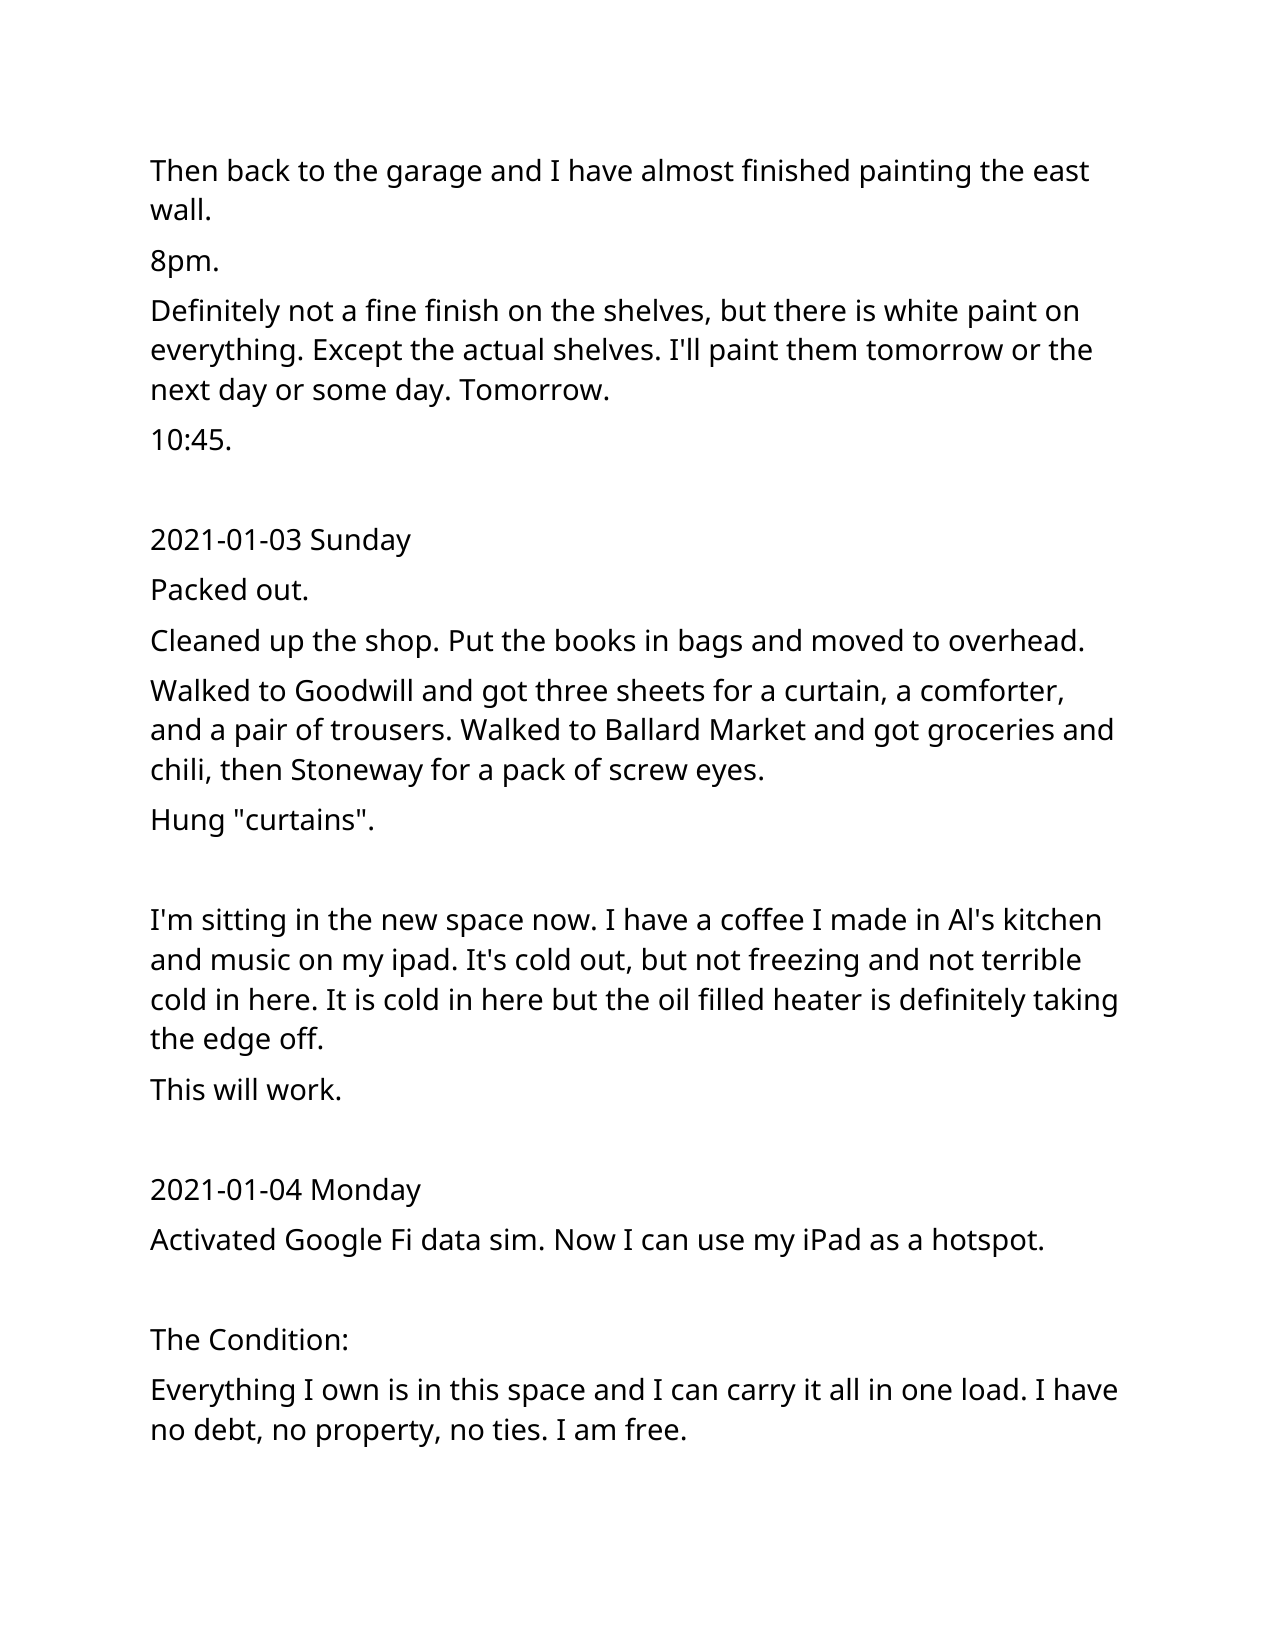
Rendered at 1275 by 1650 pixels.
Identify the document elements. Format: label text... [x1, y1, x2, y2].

text The Condition: [150, 1319, 1125, 1359]
text I'm sitting in the new space now. I have a coffee I made in Al's kitchen and music on my ipad. It's cold out, but not freezing and not terrible cold in here. It is cold in here but the oil filled heater is definitely taking the edge off. [150, 899, 1125, 1058]
text Cleaned up the shop. Put the books in bags and moved to overhead. [150, 620, 1125, 659]
text 10:45. [150, 419, 1125, 459]
text Activated Google Fi data sim. Now I can use my iPad as a hotspot. [150, 1219, 1125, 1259]
text Definitely not a fine finish on the shelves, but there is white paint on everything. Except the actual shelves. I'll paint them tomorrow or the next day or some day. Tomorrow. [150, 290, 1125, 409]
text 2021-01-04 Monday [150, 1169, 1125, 1209]
text Then back to the garage and I have almost finished painting the east wall. [150, 150, 1125, 229]
text This will work. [150, 1069, 1125, 1108]
text 2021-01-03 Sunday [150, 519, 1125, 559]
text Walked to Goodwill and got three sheets for a curtain, a comforter, and a pair of trousers. Walked to Ballard Market and got groceries and chili, then Stoneway for a pack of screw eyes. [150, 670, 1125, 789]
text Packed out. [150, 570, 1125, 609]
text Hung "curtains". [150, 799, 1125, 839]
text 8pm. [150, 240, 1125, 279]
text Everything I own is in this space and I can carry it all in one load. I have no debt, no property, no ties. I am free. [150, 1369, 1125, 1449]
